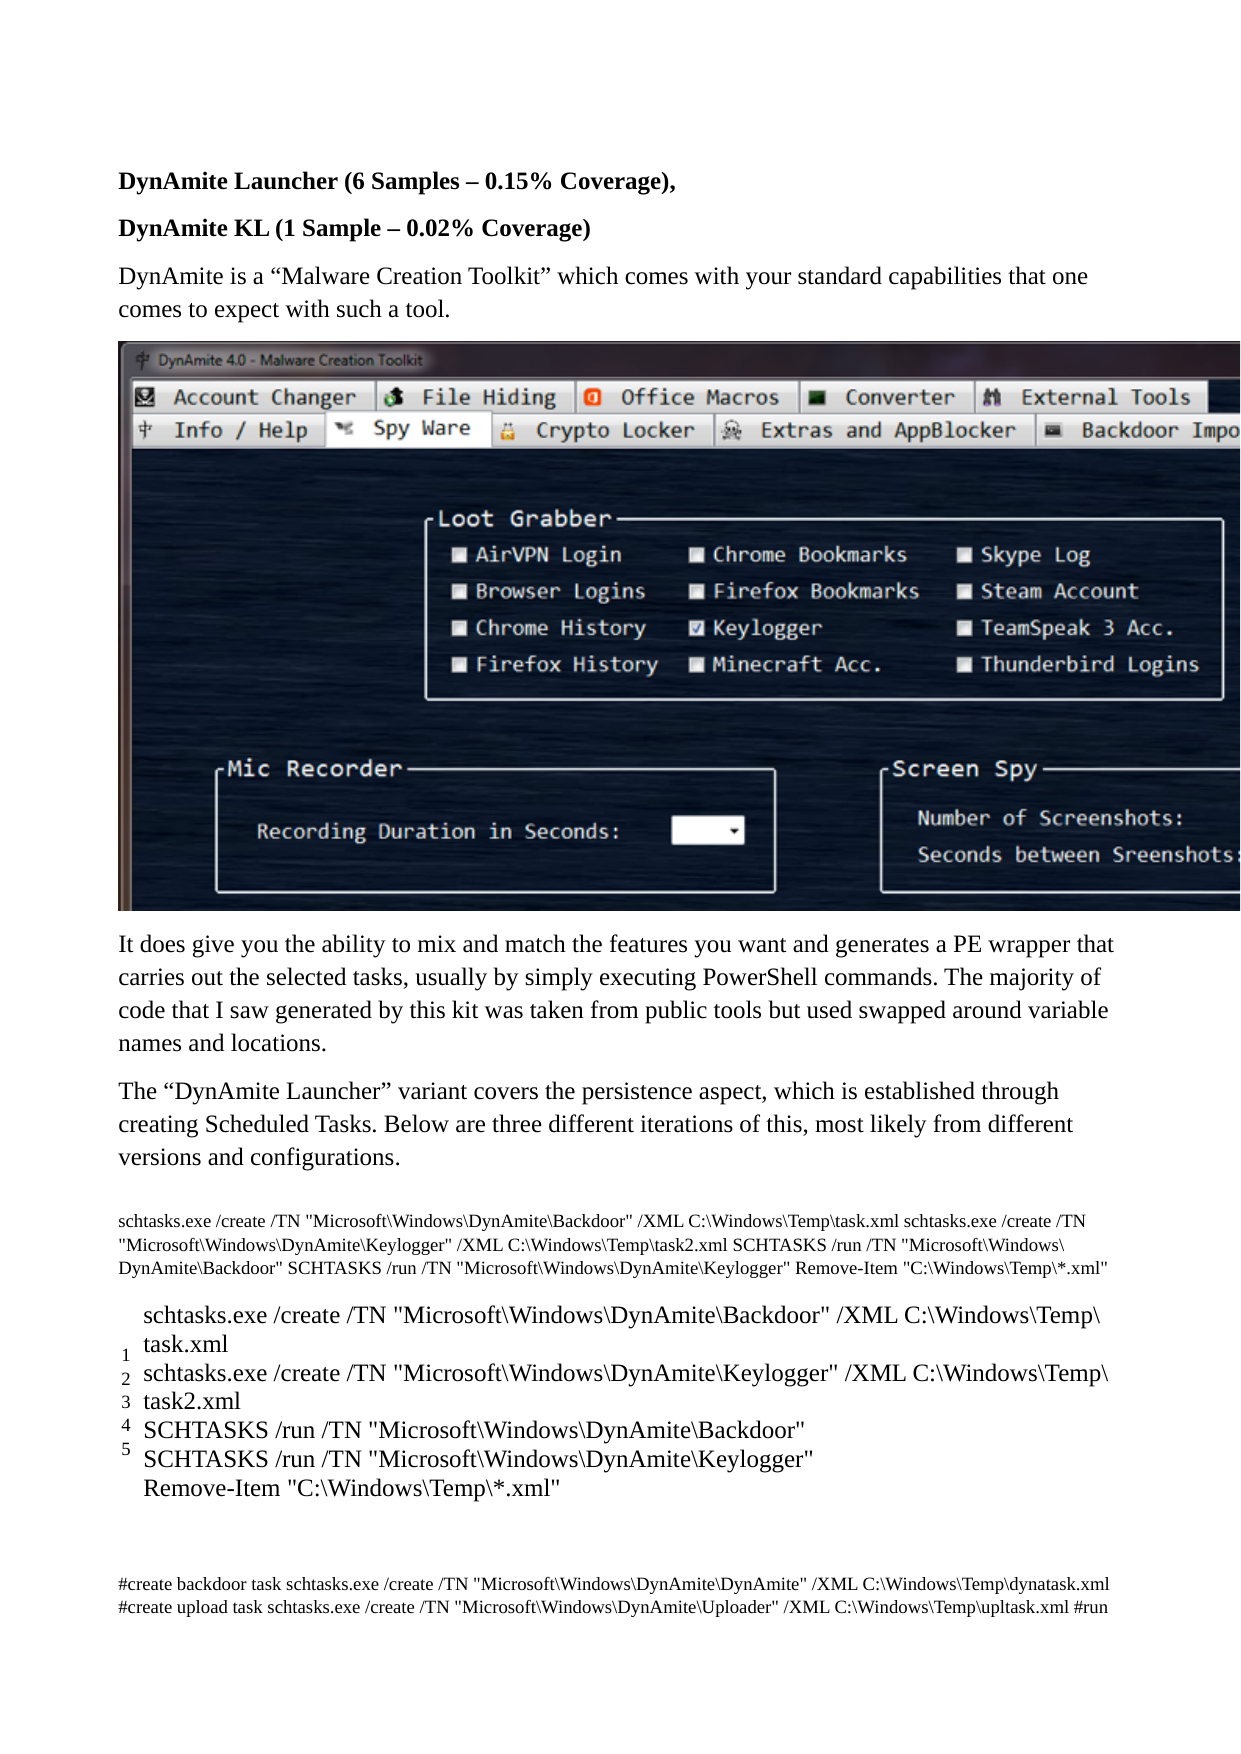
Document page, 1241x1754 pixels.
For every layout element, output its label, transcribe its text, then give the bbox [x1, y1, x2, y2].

text DynAmite is a “Malware Creation Toolkit” which comes with your standard capabilities that one comes to expect with such a tool. [118, 261, 1122, 323]
text It does give you the ability to mix and match the features you want and generates a PE wrapper that carries out the selected tasks, usually by simply executing PowerShell commands. The majority of code that I saw generated by this kit was taken from public tools but used swapped around variable names and locations. [118, 929, 1122, 1057]
text DynAmite KL (1 Sample – 0.02% Coverage) [118, 213, 1122, 242]
text #create backdoor task schtasks.exe /create /TN "Microsoft\Windows\DynAmite\DynAmite" /XML C:\Windows\Temp\dynatask.xml #create upload task schtasks.exe /create /TN "Microsoft\Windows\DynAmite\Uploader" /XML C:\Windows\Temp\upltask.xml #run [118, 1571, 1122, 1618]
picture [118, 341, 1241, 911]
table_header schtasks.exe /create /TN "Microsoft\Windows\DynAmite\Backdoor" /XML C:\Windows\Temp\task.xml schtasks.exe /create /TN "Microsoft\Windows\DynAmite\Keylogger" /XML C:\Windows\Temp\task2.xml SCHTASKS /run /TN "Microsoft\Windows\DynAmite\Backdoor" SCHTASKS /run /TN "Microsoft\Windows\DynAmite\Keylogger" Remove-Item "C:\Windows\Temp\*.xml" [140, 1297, 1122, 1504]
text DynAmite Launcher (6 Samples – 0.15% Coverage), [118, 166, 1122, 194]
text The “DynAmite Launcher” variant covers the persistence aspect, which is established through creating Scheduled Tasks. Below are three different iterations of this, most likely from different versions and configurations. [118, 1076, 1122, 1171]
table_header 1 2 3 4 5 [118, 1297, 140, 1504]
text schtasks.exe /create /TN "Microsoft\Windows\DynAmite\Backdoor" /XML C:\Windows\Temp\task.xml schtasks.exe /create /TN "Microsoft\Windows\DynAmite\Keylogger" /XML C:\Windows\Temp\task2.xml SCHTASKS /run /TN "Microsoft\Windows\DynAmite\Backdoor" SCHTASKS /run /TN "Microsoft\Windows\DynAmite\Keylogger" Remove-Item "C:\Windows\Temp\*.xml" [118, 1208, 1122, 1278]
